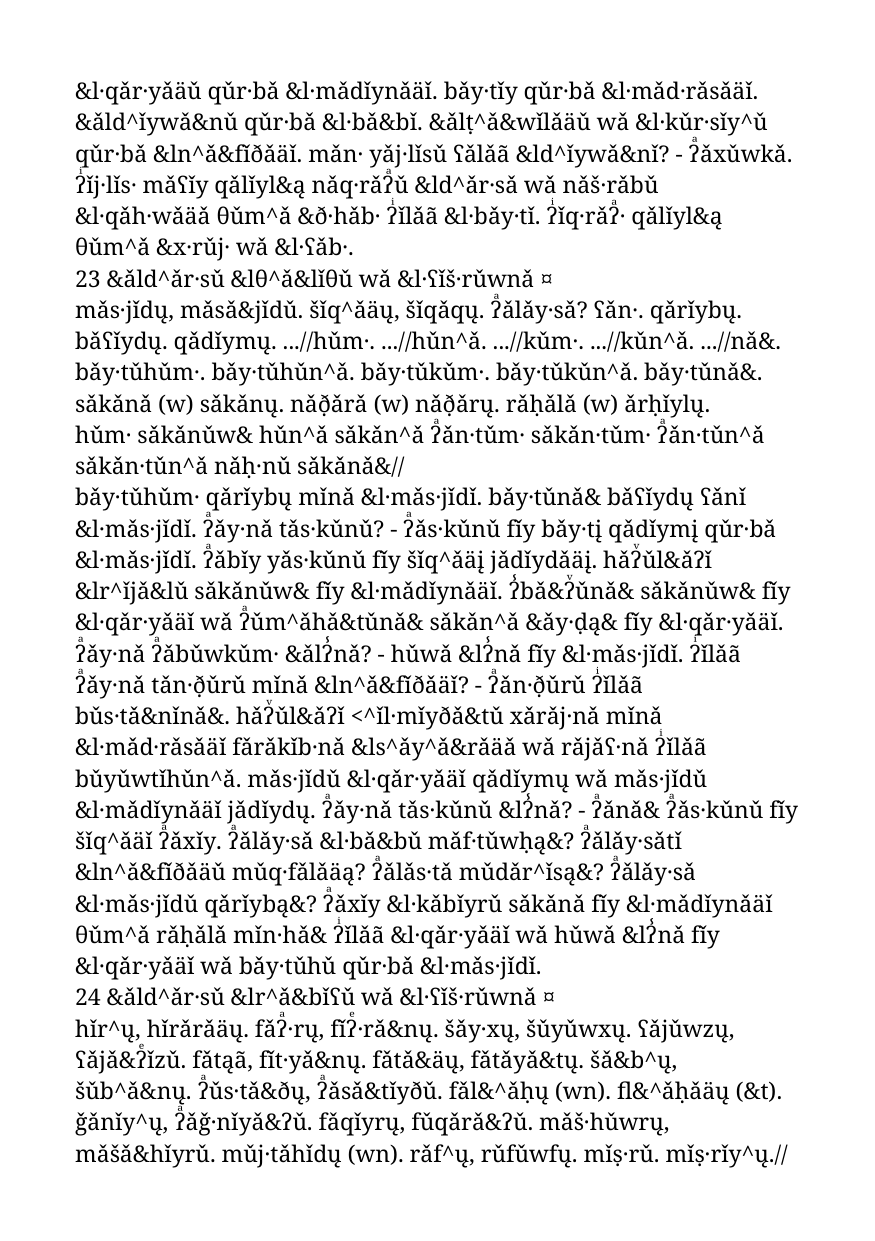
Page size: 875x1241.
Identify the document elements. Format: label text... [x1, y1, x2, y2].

text hǐr^ų, hǐrǎrǎäų. fǎʔͣ·rų, fǐʔͤ·rǎ&nų. šǎy·xų, šǔyǔwxų. ʕǎjǔwzų, ʕǎjǎ&ʔͤǐzǔ. fǎtąã, fǐt·yǎ&nų. fǎtǎ&äų, fǎtǎyǎ&tų. šǎ&b^ų, šǔb^ǎ&nų. ʔͣǔs·tǎ&ðų, ʔͣǎsǎ&tǐyðǔ. fǎl&^ǎḥų (wn). fl&^ǎḥǎäų (&t). ǧǎnǐy^ų, ʔͣǎǧ·nǐyǎ&ʔǔ. fǎqǐyrų, fǔqǎrǎ&ʔǔ. mǎš·hǔwrų, mǎšǎ&hǐyrǔ. mǔj·tǎhǐdų (wn). rǎf^ų, rǔfǔwfų. mǐṣ·rǔ. mǐṣ·rǐy^ų.// [75, 1012, 799, 1169]
text hǔm· sǎkǎnǔw& hǔn^ǎ sǎkǎn^ǎ ʔͣǎn·tǔm· sǎkǎn·tǔm· ʔͣǎn·tǔn^ǎ sǎkǎn·tǔn^ǎ nǎḥ·nǔ sǎkǎnǎ&// [75, 419, 799, 481]
text mǎs·jǐdų, mǎsǎ&jǐdǔ. šǐq^ǎäų, šǐqǎqų. ʔͣǎlǎy·sǎ? ʕǎn·. qǎrǐybų. bǎʕǐydų. qǎdǐymų. ...//hǔm·. ...//hǔn^ǎ. ...//kǔm·. ...//kǔn^ǎ. ...//nǎ&. bǎy·tǔhǔm·. bǎy·tǔhǔn^ǎ. bǎy·tǔkǔm·. bǎy·tǔkǔn^ǎ. bǎy·tǔnǎ&. sǎkǎnǎ (w) sǎkǎnų. nǎð̣ǎrǎ (w) nǎð̣ǎrų. rǎḥǎlǎ (w) ǎrḥǐylų. [75, 294, 799, 419]
text bǎy·tǔhǔm· qǎrǐybų mǐnǎ &l·mǎs·jǐdǐ. bǎy·tǔnǎ& bǎʕǐydų ʕǎnǐ &l·mǎs·jǐdǐ. ʔͣǎy·nǎ tǎs·kǔnǔ? - ʔͣǎs·kǔnǔ fǐy bǎy·tį qǎdǐymį qǔr·bǎ &l·mǎs·jǐdǐ. ʔͣǎbǐy yǎs·kǔnǔ fǐy šǐq^ǎäį jǎdǐydǎäį. hǎʔͮǔl&ǎʔǐ &lr^ǐjǎ&lǔ sǎkǎnǔw& fǐy &l·mǎdǐynǎäǐ. ʔ̾bǎ&ʔͮǔnǎ& sǎkǎnǔw& fǐy &l·qǎr·yǎäǐ wǎ ʔͣǔm^ǎhǎ&tǔnǎ& sǎkǎn^ǎ &ǎy·ḍą& fǐy &l·qǎr·yǎäǐ. ʔͣǎy·nǎ ʔͣǎbǔwkǔm· &ǎlʔ̾nǎ? - hǔwǎ &lʔ̾nǎ fǐy &l·mǎs·jǐdǐ. ʔͥǐlǎã ʔͣǎy·nǎ tǎn·ð̣ǔrǔ mǐnǎ &ln^ǎ&fǐðǎäǐ? - ʔͣǎn·ð̣ǔrǔ ʔͥǐlǎã bǔs·tǎ&nǐnǎ&. hǎʔͮǔl&ǎʔǐ <^ǐl·mǐyðǎ&tǔ xǎrǎj·nǎ mǐnǎ &l·mǎd·rǎsǎäǐ fǎrǎkǐb·nǎ &ls^ǎy^ǎ&rǎäǎ wǎ rǎjǎʕ·nǎ ʔͥǐlǎã bǔyǔwtǐhǔn^ǎ. mǎs·jǐdǔ &l·qǎr·yǎäǐ qǎdǐymų wǎ mǎs·jǐdǔ &l·mǎdǐynǎäǐ jǎdǐydų. ʔͣǎy·nǎ tǎs·kǔnǔ &lʔ̾nǎ? - ʔͣǎnǎ& ʔͣǎs·kǔnǔ fǐy šǐq^ǎäǐ ʔͣǎxǐy. ʔͣǎlǎy·sǎ &l·bǎ&bǔ mǎf·tǔwḥą&? ʔͣǎlǎy·sǎtǐ &ln^ǎ&fǐðǎäǔ mǔq·fǎlǎäą? ʔͣǎlǎs·tǎ mǔdǎr^ǐsą&? ʔͣǎlǎy·sǎ &l·mǎs·jǐdǔ qǎrǐybą&? ʔͣǎxǐy &l·kǎbǐyrǔ sǎkǎnǎ fǐy &l·mǎdǐynǎäǐ θǔm^ǎ rǎḥǎlǎ mǐn·hǎ& ʔͥǐlǎã &l·qǎr·yǎäǐ wǎ hǔwǎ &lʔ̾nǎ fǐy &l·qǎr·yǎäǐ wǎ bǎy·tǔhǔ qǔr·bǎ &l·mǎs·jǐdǐ. [75, 481, 799, 981]
text 24 &ǎld^ǎr·sǔ &lr^ǎ&bǐʕǔ wǎ &l·ʕǐš·rǔwnǎ ¤ [75, 981, 799, 1012]
text &l·qǎr·yǎäǔ qǔr·bǎ &l·mǎdǐynǎäǐ. bǎy·tǐy qǔr·bǎ &l·mǎd·rǎsǎäǐ. &ǎld^ǐywǎ&nǔ qǔr·bǎ &l·bǎ&bǐ. &ǎlṭ^ǎ&wǐlǎäǔ wǎ &l·kǔr·sǐy^ǔ qǔr·bǎ &ln^ǎ&fǐðǎäǐ. mǎn· yǎj·lǐsǔ ʕǎlǎã &ld^ǐywǎ&nǐ? - ʔͣǎxǔwkǎ. ʔͥǐj·lǐs· mǎʕǐy qǎlǐyl&ą nǎq·rǎʔͣǔ &ld^ǎr·sǎ wǎ nǎš·rǎbǔ &l·qǎh·wǎäǎ θǔm^ǎ &ð·hǎb· ʔͥǐlǎã &l·bǎy·tǐ. ʔͥǐq·rǎʔͣ· qǎlǐyl&ą θǔm^ǎ &x·rǔj· wǎ &l·ʕǎb·. [75, 75, 799, 262]
text 23 &ǎld^ǎr·sǔ &lθ^ǎ&lǐθǔ wǎ &l·ʕǐš·rǔwnǎ ¤ [75, 262, 799, 294]
